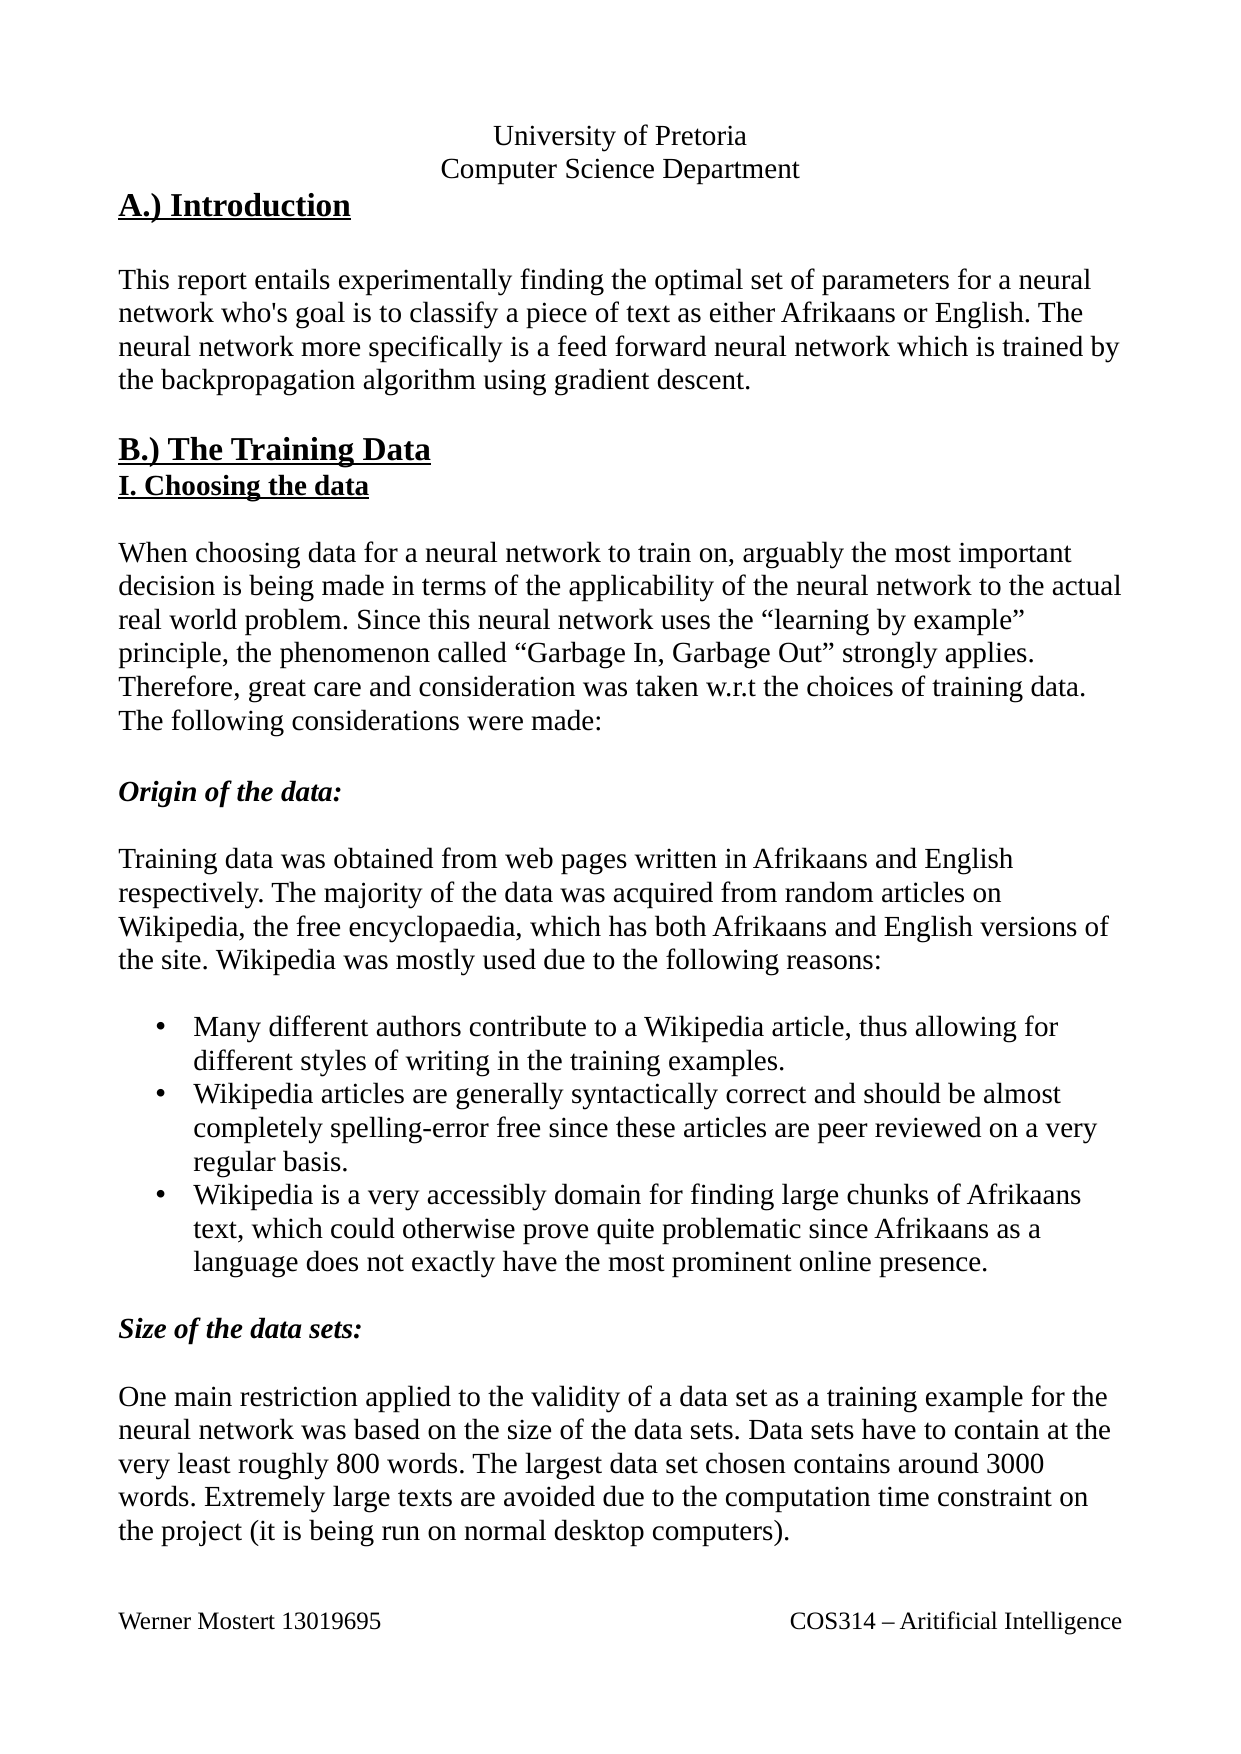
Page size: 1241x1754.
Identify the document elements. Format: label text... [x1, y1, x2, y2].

text Size of the data sets: [118, 1312, 1122, 1345]
text Training data was obtained from web pages written in Afrikaans and English respectively. The majority of the data was acquired from random articles on Wikipedia, the free encyclopaedia, which has both Afrikaans and English versions of the site. Wikipedia was mostly used due to the following reasons: [118, 842, 1122, 976]
list Many different authors contribute to a Wikipedia article, thus allowing for different styles of writing in the training examples. [156, 1009, 1122, 1077]
text Origin of the data: [118, 774, 1122, 808]
text When choosing data for a neural network to train on, arguably the most important decision is being made in terms of the applicability of the neural network to the actual real world problem. Since this neural network uses the “learning by example” principle, the phenomenon called “Garbage In, Garbage Out” strongly applies. Therefore, great care and consideration was taken w.r.t the choices of training data. The following considerations were made: [118, 535, 1122, 736]
text One main restriction applied to the validity of a data set as a training example for the neural network was based on the size of the data sets. Data sets have to contain at the very least roughly 800 words. The largest data set chosen contains around 3000 words. Extremely large texts are avoided due to the computation time constraint on the project (it is being run on normal desktop computers). [118, 1379, 1122, 1546]
text University of Pretoria [118, 118, 1122, 152]
list Wikipedia articles are generally syntactically correct and should be almost completely spelling-error free since these articles are peer reviewed on a very regular basis. [156, 1077, 1122, 1177]
list Wikipedia is a very accessibly domain for finding large chunks of Afrikaans text, which could otherwise prove quite problematic since Afrikaans as a language does not exactly have the most prominent online presence. [156, 1177, 1122, 1278]
text B.) The Training Data [118, 429, 1122, 468]
text I. Choosing the data [118, 468, 1122, 501]
text This report entails experimentally finding the optimal set of parameters for a neural network who's goal is to classify a piece of text as either Afrikaans or English. The neural network more specifically is a feed forward neural network which is trained by the backpropagation algorithm using gradient descent. [118, 262, 1122, 396]
text A.) Introduction [118, 185, 1122, 223]
text Computer Science Department [118, 152, 1122, 185]
